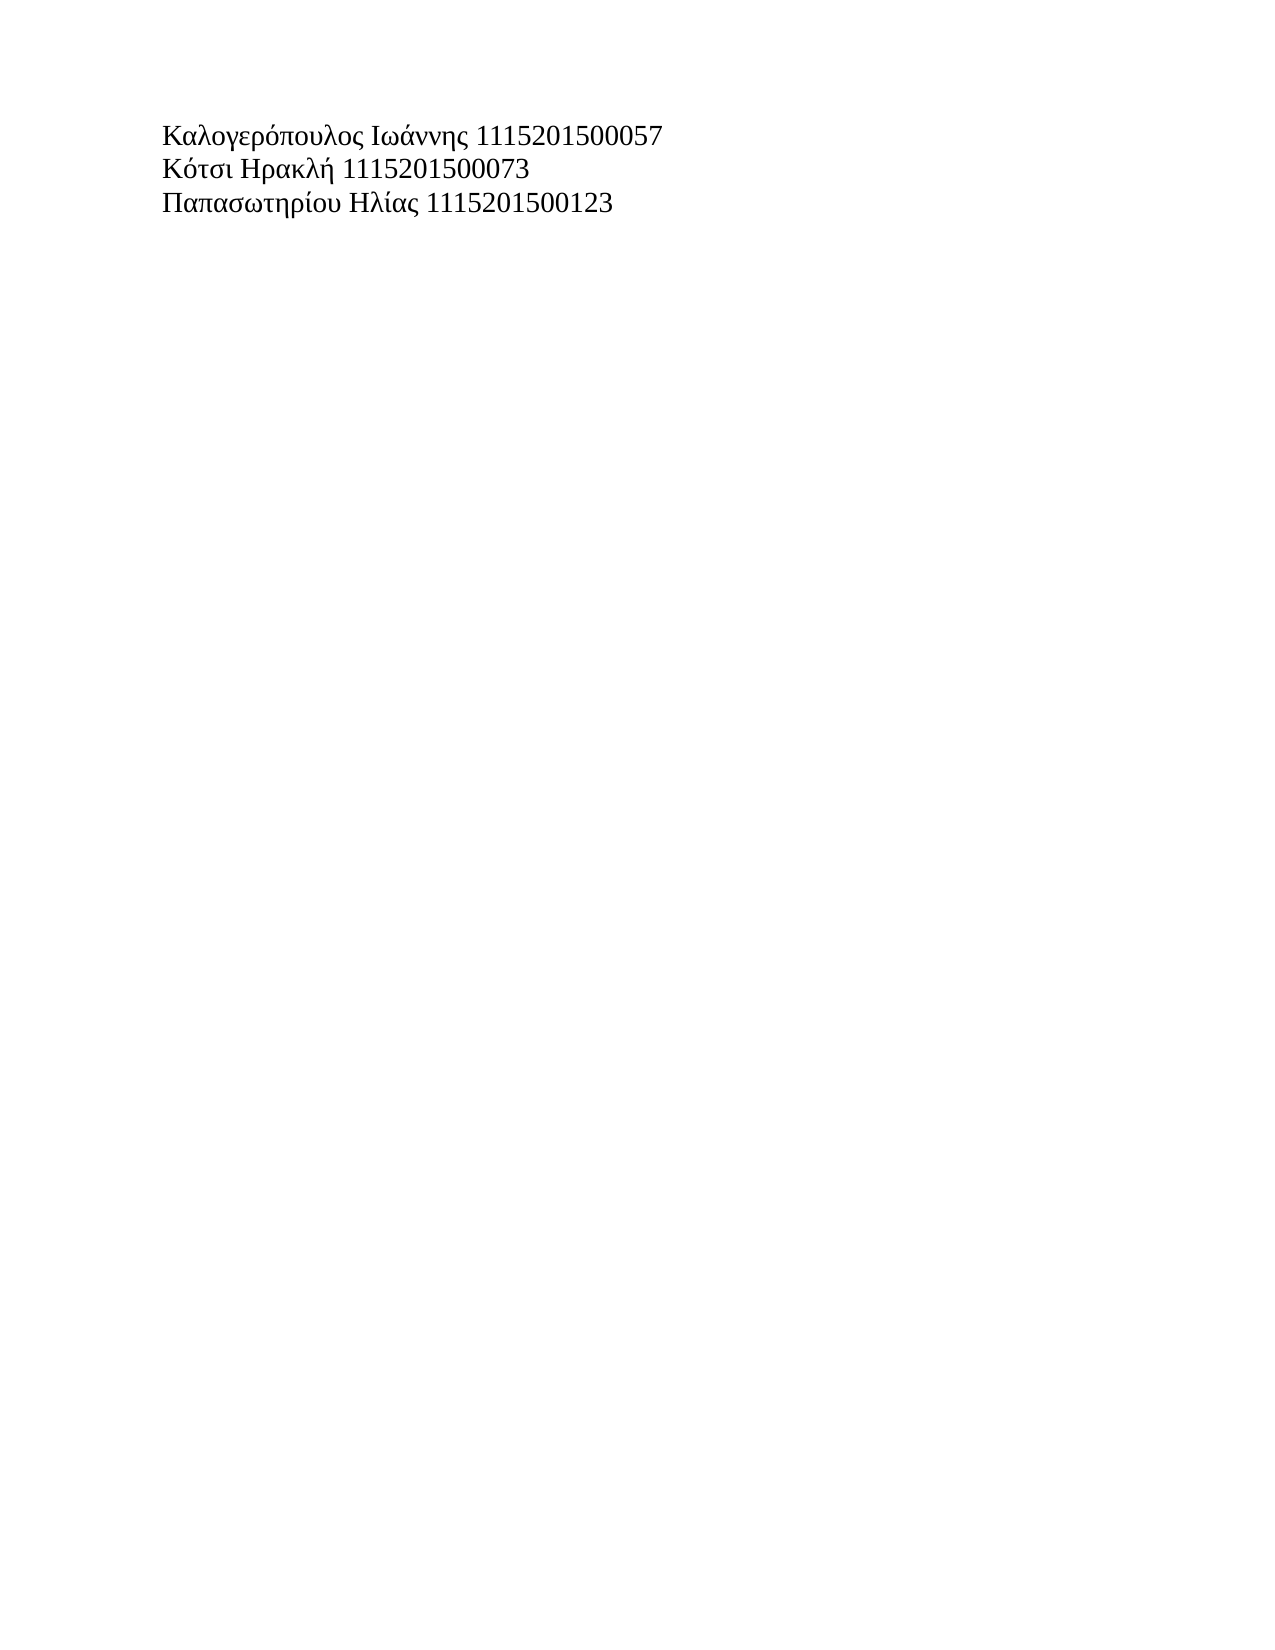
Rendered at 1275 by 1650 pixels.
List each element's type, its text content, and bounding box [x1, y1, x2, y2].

text Παπασωτηρίου Ηλίας 1115201500123 [118, 185, 1157, 219]
text Κότσι Ηρακλή 1115201500073 [118, 152, 1157, 185]
text Καλογερόπουλος Ιωάννης 1115201500057 [118, 118, 1157, 152]
